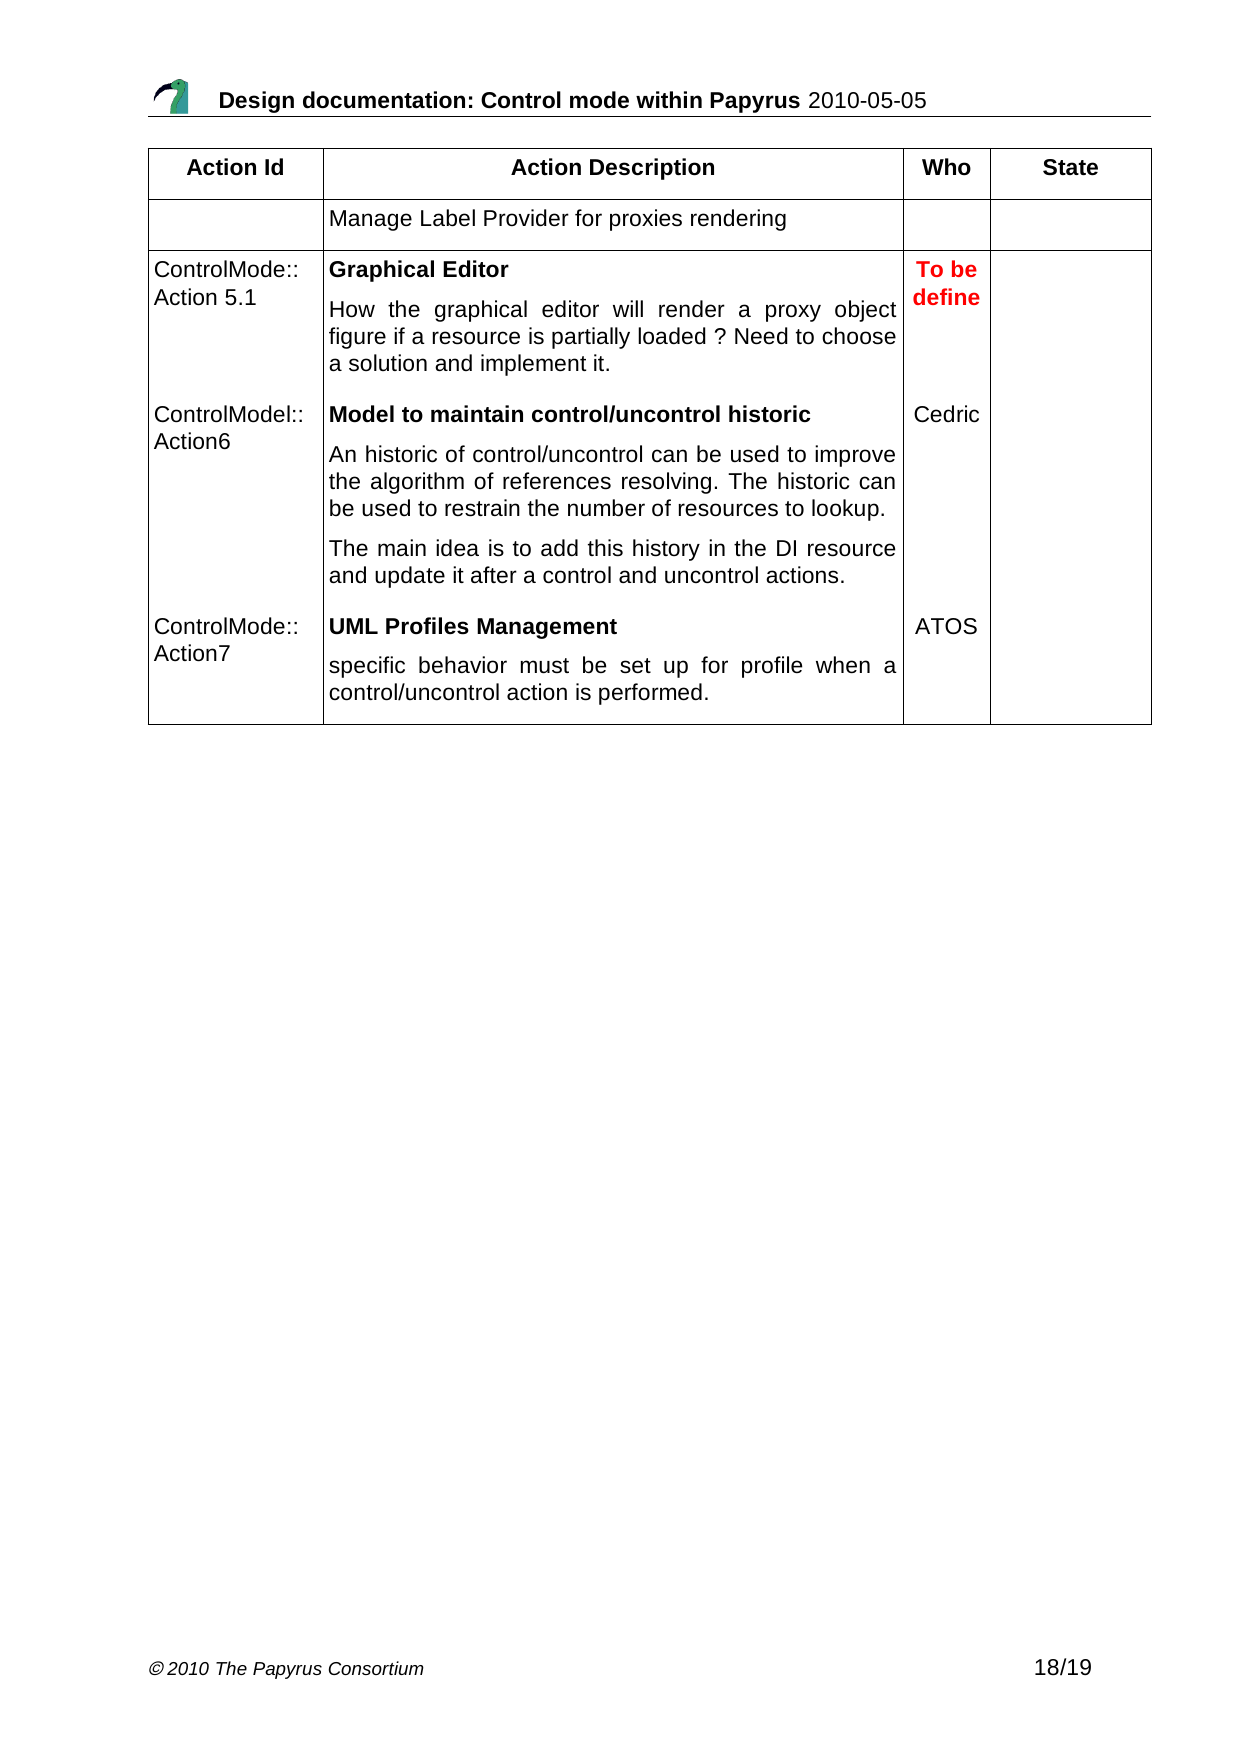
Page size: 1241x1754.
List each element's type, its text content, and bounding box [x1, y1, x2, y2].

table_cell To be define [904, 251, 990, 395]
picture [153, 79, 189, 114]
table_header State [991, 149, 1151, 199]
table_cell Model to maintain control/uncontrol historic An historic of control/uncontrol can be used to improve the algorithm of references resolving. The historic can be used to restrain the number of resources to lookup. The main idea is to add this history in the DI resource and update it after a control and uncontrol actions. [324, 395, 903, 606]
table_cell UML Profiles Management specific behavior must be set up for profile when a control/uncontrol action is performed. [324, 606, 903, 724]
table_cell ControlMode:: Action7 [149, 606, 323, 724]
table_cell [904, 200, 990, 250]
table_cell [149, 200, 323, 250]
table_header Action Id [149, 149, 323, 199]
table_cell Manage Label Provider for proxies rendering [324, 200, 903, 250]
table_cell [991, 395, 1151, 606]
table_cell [991, 606, 1151, 724]
table_cell [991, 200, 1151, 250]
table_cell ControlMode:: Action 5.1 [149, 251, 323, 395]
table_header Who [904, 149, 990, 199]
table_cell ControlModel::Action6 [149, 395, 323, 606]
table_cell ATOS [904, 606, 990, 724]
table_cell Graphical Editor How the graphical editor will render a proxy object figure if a resource is partially loaded ? Need to choose a solution and implement it. [324, 251, 903, 395]
table_cell Cedric [904, 395, 990, 606]
table_cell [991, 251, 1151, 395]
table_header Action Description [324, 149, 903, 199]
